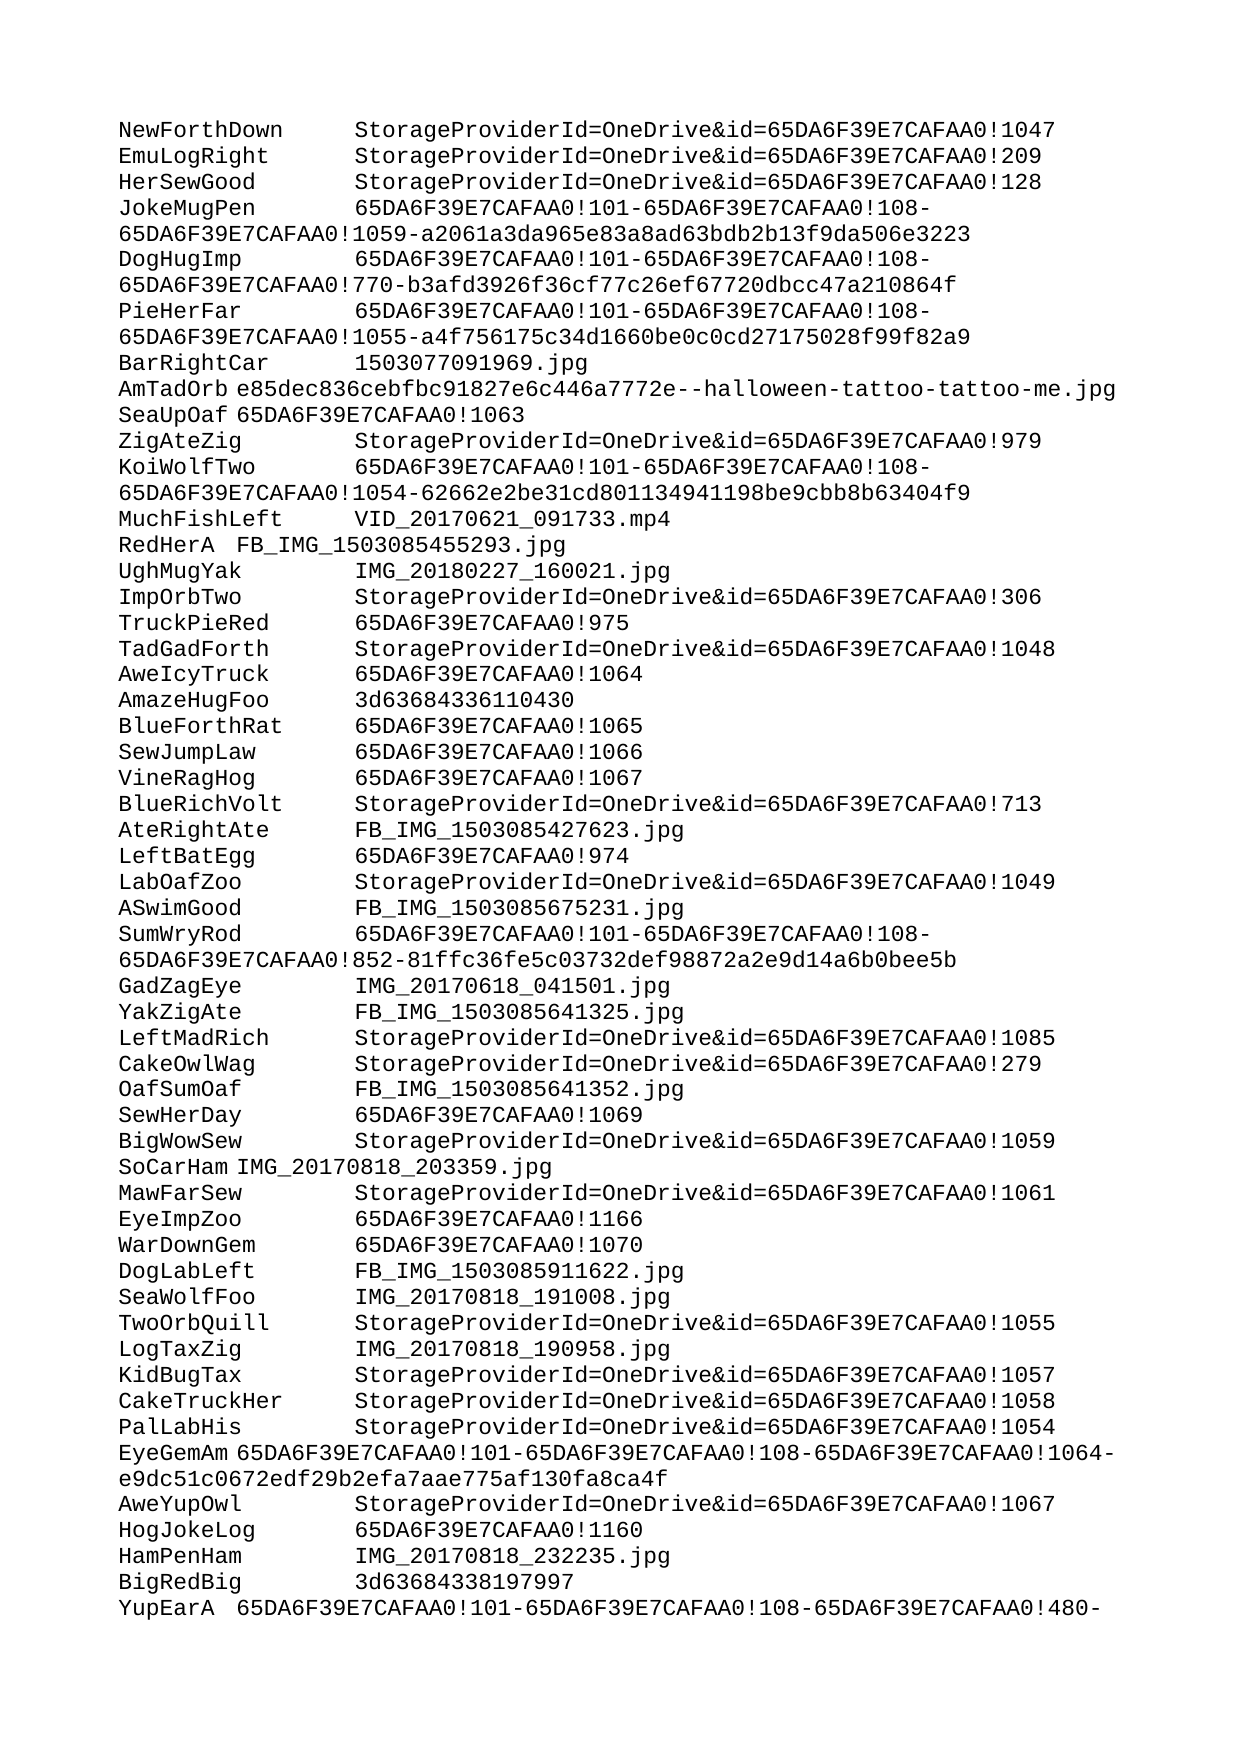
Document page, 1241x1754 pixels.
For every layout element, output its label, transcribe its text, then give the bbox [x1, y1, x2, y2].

text GadZagEye IMG_20170618_041501.jpg [118, 974, 1122, 1000]
text ZigAteZig StorageProviderId=OneDrive&id=65DA6F39E7CAFAA0!979 [118, 429, 1122, 455]
text LogTaxZig IMG_20170818_190958.jpg [118, 1337, 1122, 1363]
text DogHugImp 65DA6F39E7CAFAA0!101-65DA6F39E7CAFAA0!108-65DA6F39E7CAFAA0!770-b3afd3926f36cf77c26ef67720dbcc47a210864f [118, 248, 1122, 300]
text JokeMugPen 65DA6F39E7CAFAA0!101-65DA6F39E7CAFAA0!108-65DA6F39E7CAFAA0!1059-a2061a3da965e83a8ad63bdb2b13f9da506e3223 [118, 196, 1122, 248]
text RedHerA FB_IMG_1503085455293.jpg [118, 533, 1122, 559]
text BarRightCar 1503077091969.jpg [118, 352, 1122, 377]
text LeftMadRich StorageProviderId=OneDrive&id=65DA6F39E7CAFAA0!1085 [118, 1026, 1122, 1052]
text ASwimGood FB_IMG_1503085675231.jpg [118, 896, 1122, 922]
text NewForthDown StorageProviderId=OneDrive&id=65DA6F39E7CAFAA0!1047 [118, 118, 1122, 144]
text HamPenHam IMG_20170818_232235.jpg [118, 1545, 1122, 1571]
text KidBugTax StorageProviderId=OneDrive&id=65DA6F39E7CAFAA0!1057 [118, 1363, 1122, 1389]
text AmTadOrb e85dec836cebfbc91827e6c446a7772e--halloween-tattoo-tattoo-me.jpg [118, 377, 1122, 403]
text AweYupOwl StorageProviderId=OneDrive&id=65DA6F39E7CAFAA0!1067 [118, 1493, 1122, 1519]
text SewHerDay 65DA6F39E7CAFAA0!1069 [118, 1104, 1122, 1130]
text MuchFishLeft VID_20170621_091733.mp4 [118, 507, 1122, 533]
text HerSewGood StorageProviderId=OneDrive&id=65DA6F39E7CAFAA0!128 [118, 170, 1122, 196]
text YupEarA 65DA6F39E7CAFAA0!101-65DA6F39E7CAFAA0!108-65DA6F39E7CAFAA0!480- [118, 1597, 1122, 1622]
text AteRightAte FB_IMG_1503085427623.jpg [118, 818, 1122, 844]
text LeftBatEgg 65DA6F39E7CAFAA0!974 [118, 844, 1122, 870]
text CakeOwlWag StorageProviderId=OneDrive&id=65DA6F39E7CAFAA0!279 [118, 1052, 1122, 1078]
text BlueRichVolt StorageProviderId=OneDrive&id=65DA6F39E7CAFAA0!713 [118, 792, 1122, 818]
text BigRedBig 3d63684338197997 [118, 1571, 1122, 1597]
text EyeGemAm 65DA6F39E7CAFAA0!101-65DA6F39E7CAFAA0!108-65DA6F39E7CAFAA0!1064-e9dc51c0672edf29b2efa7aae775af130fa8ca4f [118, 1441, 1122, 1493]
text YakZigAte FB_IMG_1503085641325.jpg [118, 1000, 1122, 1026]
text EmuLogRight StorageProviderId=OneDrive&id=65DA6F39E7CAFAA0!209 [118, 144, 1122, 170]
text HogJokeLog 65DA6F39E7CAFAA0!1160 [118, 1519, 1122, 1545]
text CakeTruckHer StorageProviderId=OneDrive&id=65DA6F39E7CAFAA0!1058 [118, 1389, 1122, 1415]
text BigWowSew StorageProviderId=OneDrive&id=65DA6F39E7CAFAA0!1059 [118, 1130, 1122, 1156]
text OafSumOaf FB_IMG_1503085641352.jpg [118, 1078, 1122, 1104]
text MawFarSew StorageProviderId=OneDrive&id=65DA6F39E7CAFAA0!1061 [118, 1182, 1122, 1207]
text TadGadForth StorageProviderId=OneDrive&id=65DA6F39E7CAFAA0!1048 [118, 637, 1122, 663]
text AmazeHugFoo 3d63684336110430 [118, 689, 1122, 715]
text ImpOrbTwo StorageProviderId=OneDrive&id=65DA6F39E7CAFAA0!306 [118, 585, 1122, 611]
text TruckPieRed 65DA6F39E7CAFAA0!975 [118, 611, 1122, 637]
text SeaUpOaf 65DA6F39E7CAFAA0!1063 [118, 403, 1122, 429]
text TwoOrbQuill StorageProviderId=OneDrive&id=65DA6F39E7CAFAA0!1055 [118, 1311, 1122, 1337]
text DogLabLeft FB_IMG_1503085911622.jpg [118, 1259, 1122, 1285]
text KoiWolfTwo 65DA6F39E7CAFAA0!101-65DA6F39E7CAFAA0!108-65DA6F39E7CAFAA0!1054-62662e2be31cd801134941198be9cbb8b63404f9 [118, 455, 1122, 507]
text BlueForthRat 65DA6F39E7CAFAA0!1065 [118, 715, 1122, 741]
text LabOafZoo StorageProviderId=OneDrive&id=65DA6F39E7CAFAA0!1049 [118, 870, 1122, 896]
text SumWryRod 65DA6F39E7CAFAA0!101-65DA6F39E7CAFAA0!108-65DA6F39E7CAFAA0!852-81ffc36fe5c03732def98872a2e9d14a6b0bee5b [118, 922, 1122, 974]
text SoCarHam IMG_20170818_203359.jpg [118, 1156, 1122, 1182]
text WarDownGem 65DA6F39E7CAFAA0!1070 [118, 1233, 1122, 1259]
text VineRagHog 65DA6F39E7CAFAA0!1067 [118, 767, 1122, 792]
text PieHerFar 65DA6F39E7CAFAA0!101-65DA6F39E7CAFAA0!108-65DA6F39E7CAFAA0!1055-a4f756175c34d1660be0c0cd27175028f99f82a9 [118, 300, 1122, 352]
text SewJumpLaw 65DA6F39E7CAFAA0!1066 [118, 741, 1122, 767]
text EyeImpZoo 65DA6F39E7CAFAA0!1166 [118, 1207, 1122, 1233]
text PalLabHis StorageProviderId=OneDrive&id=65DA6F39E7CAFAA0!1054 [118, 1415, 1122, 1441]
text SeaWolfFoo IMG_20170818_191008.jpg [118, 1285, 1122, 1311]
text AweIcyTruck 65DA6F39E7CAFAA0!1064 [118, 663, 1122, 689]
text UghMugYak IMG_20180227_160021.jpg [118, 559, 1122, 585]
